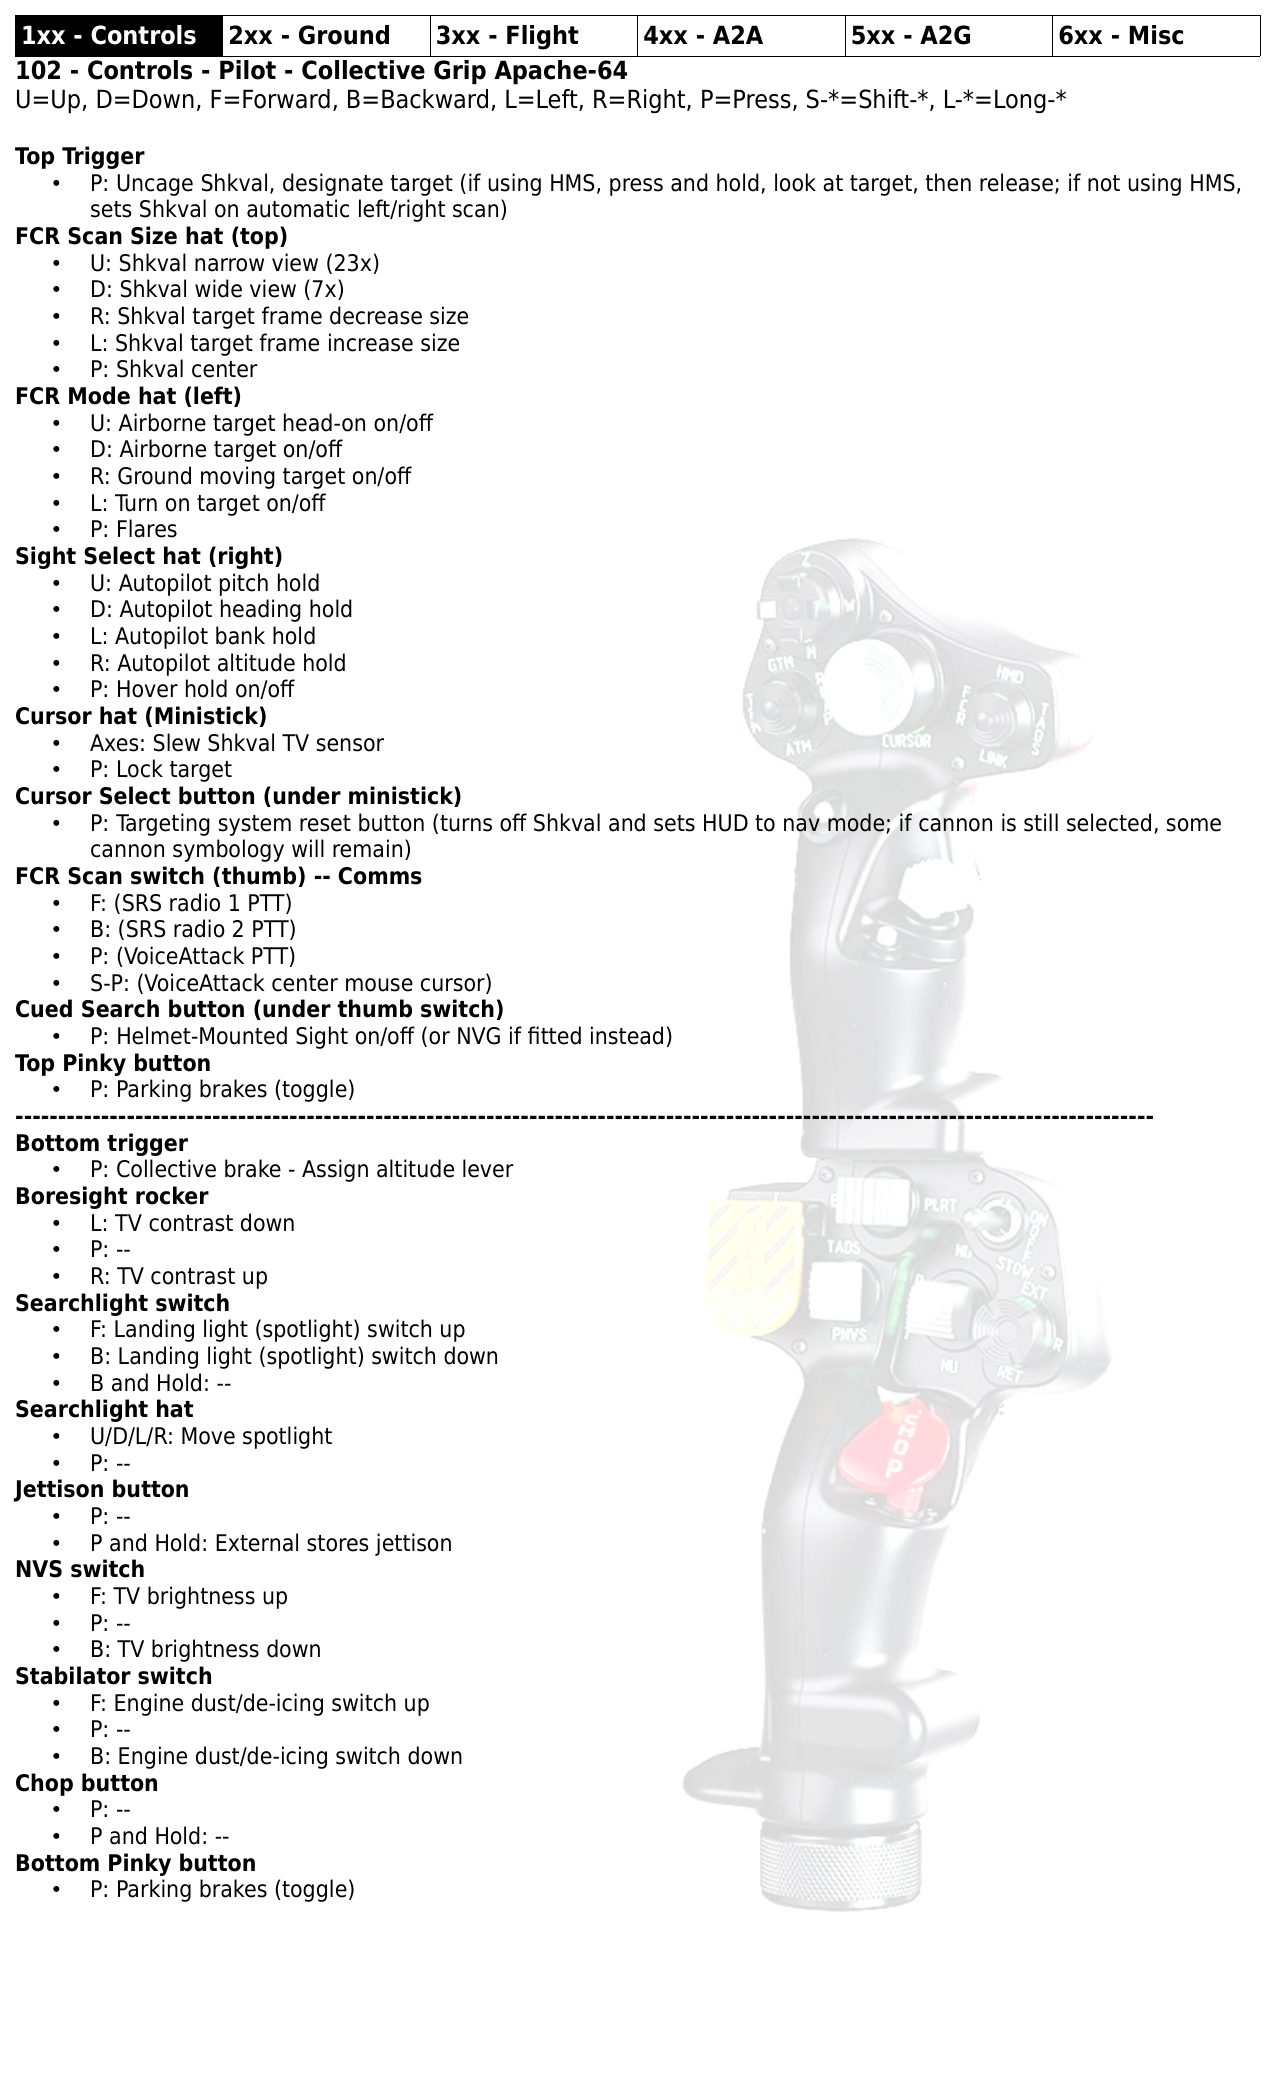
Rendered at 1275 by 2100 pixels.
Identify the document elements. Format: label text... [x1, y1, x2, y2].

text Bottom Pinky button [15, 1850, 604, 1877]
list F: Landing light (spotlight) switch up [52, 1317, 604, 1343]
list B: Engine dust/de-icing switch down [52, 1743, 604, 1770]
text FCR Scan switch (thumb) -- Comms [15, 863, 604, 890]
list R: Ground moving target on/off [52, 463, 1260, 490]
list [1141, 1690, 1260, 1717]
text [1141, 863, 1260, 890]
list [1141, 970, 1260, 997]
text [1141, 1557, 1260, 1583]
list [1141, 570, 1260, 597]
list P: Helmet-Mounted Sight on/off (or NVG if fitted instead) [1141, 1023, 1260, 1050]
list U/D/L/R: Move spotlight [52, 1423, 604, 1450]
list P: Shkval center [52, 357, 1260, 383]
list [1141, 1237, 1260, 1263]
list [1141, 623, 1260, 650]
list P: -- [52, 1237, 604, 1263]
list [1141, 1877, 1260, 1903]
list D: Shkval wide view (7x) [52, 277, 1260, 303]
text [1141, 783, 1260, 810]
text [1141, 1290, 1260, 1317]
list [1141, 757, 1260, 783]
text Top Pinky button [15, 1050, 604, 1077]
text [1141, 1850, 1260, 1877]
text [1141, 1663, 1260, 1690]
list [1141, 1370, 1260, 1397]
list Axes: Slew Shkval TV sensor [52, 730, 604, 757]
text Cursor Select button (under ministick) [15, 783, 604, 810]
table_header 1xx - Controls [16, 16, 222, 56]
text Jettison button [15, 1477, 604, 1503]
table_header 6xx - Misc [1053, 16, 1260, 56]
list F: (SRS radio 1 PTT) [52, 890, 604, 917]
list [1141, 1343, 1260, 1370]
text Bottom trigger [15, 1130, 604, 1157]
list P: -- [52, 1797, 604, 1823]
list [1141, 1797, 1260, 1823]
table_header 4xx - A2A [638, 16, 845, 56]
text FCR Mode hat (left) [15, 383, 1260, 410]
list R: TV contrast up [52, 1263, 604, 1290]
list [1141, 1317, 1260, 1343]
list L: TV contrast down [52, 1210, 604, 1237]
text Top Trigger [15, 143, 1260, 170]
list P: Parking brakes (toggle) [52, 1877, 604, 1903]
list F: Engine dust/de-icing switch up [52, 1690, 604, 1717]
text [1141, 1770, 1260, 1797]
list [1141, 1450, 1260, 1477]
list [1141, 1610, 1260, 1637]
text [1141, 1397, 1260, 1423]
list U: Airborne target head-on on/off [52, 410, 1260, 437]
text NVS switch [15, 1557, 604, 1583]
list P: -- [52, 1450, 604, 1477]
list R: Shkval target frame decrease size [52, 303, 1260, 330]
list [1141, 1503, 1260, 1530]
list [1141, 1530, 1260, 1557]
text Cued Search button (under thumb switch) [15, 997, 604, 1023]
list [1141, 650, 1260, 677]
list [1141, 1637, 1260, 1663]
text Boresight rocker [15, 1183, 604, 1210]
text Searchlight hat [15, 1397, 604, 1423]
list P: Parking brakes (toggle) [52, 1077, 604, 1103]
list P: Hover hold on/off [52, 677, 604, 703]
text [1141, 1050, 1260, 1077]
list B: TV brightness down [52, 1637, 604, 1663]
list [1141, 1077, 1260, 1103]
list [1141, 597, 1260, 623]
list [1141, 730, 1260, 757]
list D: Airborne target on/off [52, 437, 1260, 463]
list [1141, 1263, 1260, 1290]
text Cursor hat (Ministick) [15, 703, 604, 730]
list R: Autopilot altitude hold [52, 650, 604, 677]
text [1141, 543, 1260, 570]
list P: Targeting system reset button (turns off Shkval and sets HUD to nav mode; if cannon is still selected, some cannon symbology will remain) [52, 810, 604, 863]
list P and Hold: -- [52, 1823, 604, 1850]
list D: Autopilot heading hold [52, 597, 604, 623]
text [1141, 1183, 1260, 1210]
list [1141, 1157, 1260, 1183]
list P: -- [52, 1717, 604, 1743]
list P: Lock target [52, 757, 604, 783]
list [1141, 1210, 1260, 1237]
table_header 2xx - Ground [223, 16, 430, 56]
list [1141, 1583, 1260, 1610]
list L: Autopilot bank hold [52, 623, 604, 650]
text Searchlight switch [15, 1290, 604, 1317]
text Stabilator switch [15, 1663, 604, 1690]
text [1141, 1477, 1260, 1503]
list [1141, 517, 1260, 543]
list P: Flares [52, 517, 604, 543]
list [1141, 943, 1260, 970]
list P: -- [52, 1610, 604, 1637]
text [1141, 703, 1260, 730]
text 102 - Controls - Pilot - Collective Grip Apache-64 [15, 57, 1260, 85]
table_header 5xx - A2G [846, 16, 1052, 56]
list P: Collective brake - Assign altitude lever [52, 1157, 604, 1183]
text [1141, 1130, 1260, 1157]
list [1141, 917, 1260, 943]
list B and Hold: -- [52, 1370, 604, 1397]
list S-P: (VoiceAttack center mouse cursor) [52, 970, 604, 997]
list [1141, 1717, 1260, 1743]
list [1141, 1743, 1260, 1770]
table_header 3xx - Flight [431, 16, 637, 56]
text Chop button [15, 1770, 604, 1797]
list [1141, 1823, 1260, 1850]
list L: Turn on target on/off [52, 490, 1260, 517]
list P: -- [52, 1503, 604, 1530]
list U: Autopilot pitch hold [52, 570, 604, 597]
list B: (SRS radio 2 PTT) [52, 917, 604, 943]
text ------------------------------------------------------------------------------------------------------------------------------------- [1141, 1103, 1260, 1130]
list [1141, 890, 1260, 917]
list P and Hold: External stores jettison [52, 1530, 604, 1557]
text FCR Scan Size hat (top) [15, 223, 1260, 250]
text U=Up, D=Down, F=Forward, B=Backward, L=Left, R=Right, P=Press, S-*=Shift-*, L-*=Long-* [15, 85, 1260, 114]
list B: Landing light (spotlight) switch down [52, 1343, 604, 1370]
list F: TV brightness up [52, 1583, 604, 1610]
list P: Helmet-Mounted Sight on/off (or NVG if fitted instead) [52, 1023, 604, 1050]
list P: Targeting system reset button (turns off Shkval and sets HUD to nav mode; if cannon is still selected, some cannon symbology will remain) [1141, 810, 1260, 863]
text [1141, 997, 1260, 1023]
list L: Shkval target frame increase size [52, 330, 1260, 357]
list P: Uncage Shkval, designate target (if using HMS, press and hold, look at target, then release; if not using HMS, sets Shkval on automatic left/right scan) [52, 170, 1260, 223]
list P: (VoiceAttack PTT) [52, 943, 604, 970]
list [1141, 1423, 1260, 1450]
text Sight Select hat (right) [15, 543, 604, 570]
list U: Shkval narrow view (23x) [52, 250, 1260, 277]
list [1141, 677, 1260, 703]
text ------------------------------------------------------------------------------------------------------------------------------------- [15, 1103, 604, 1130]
